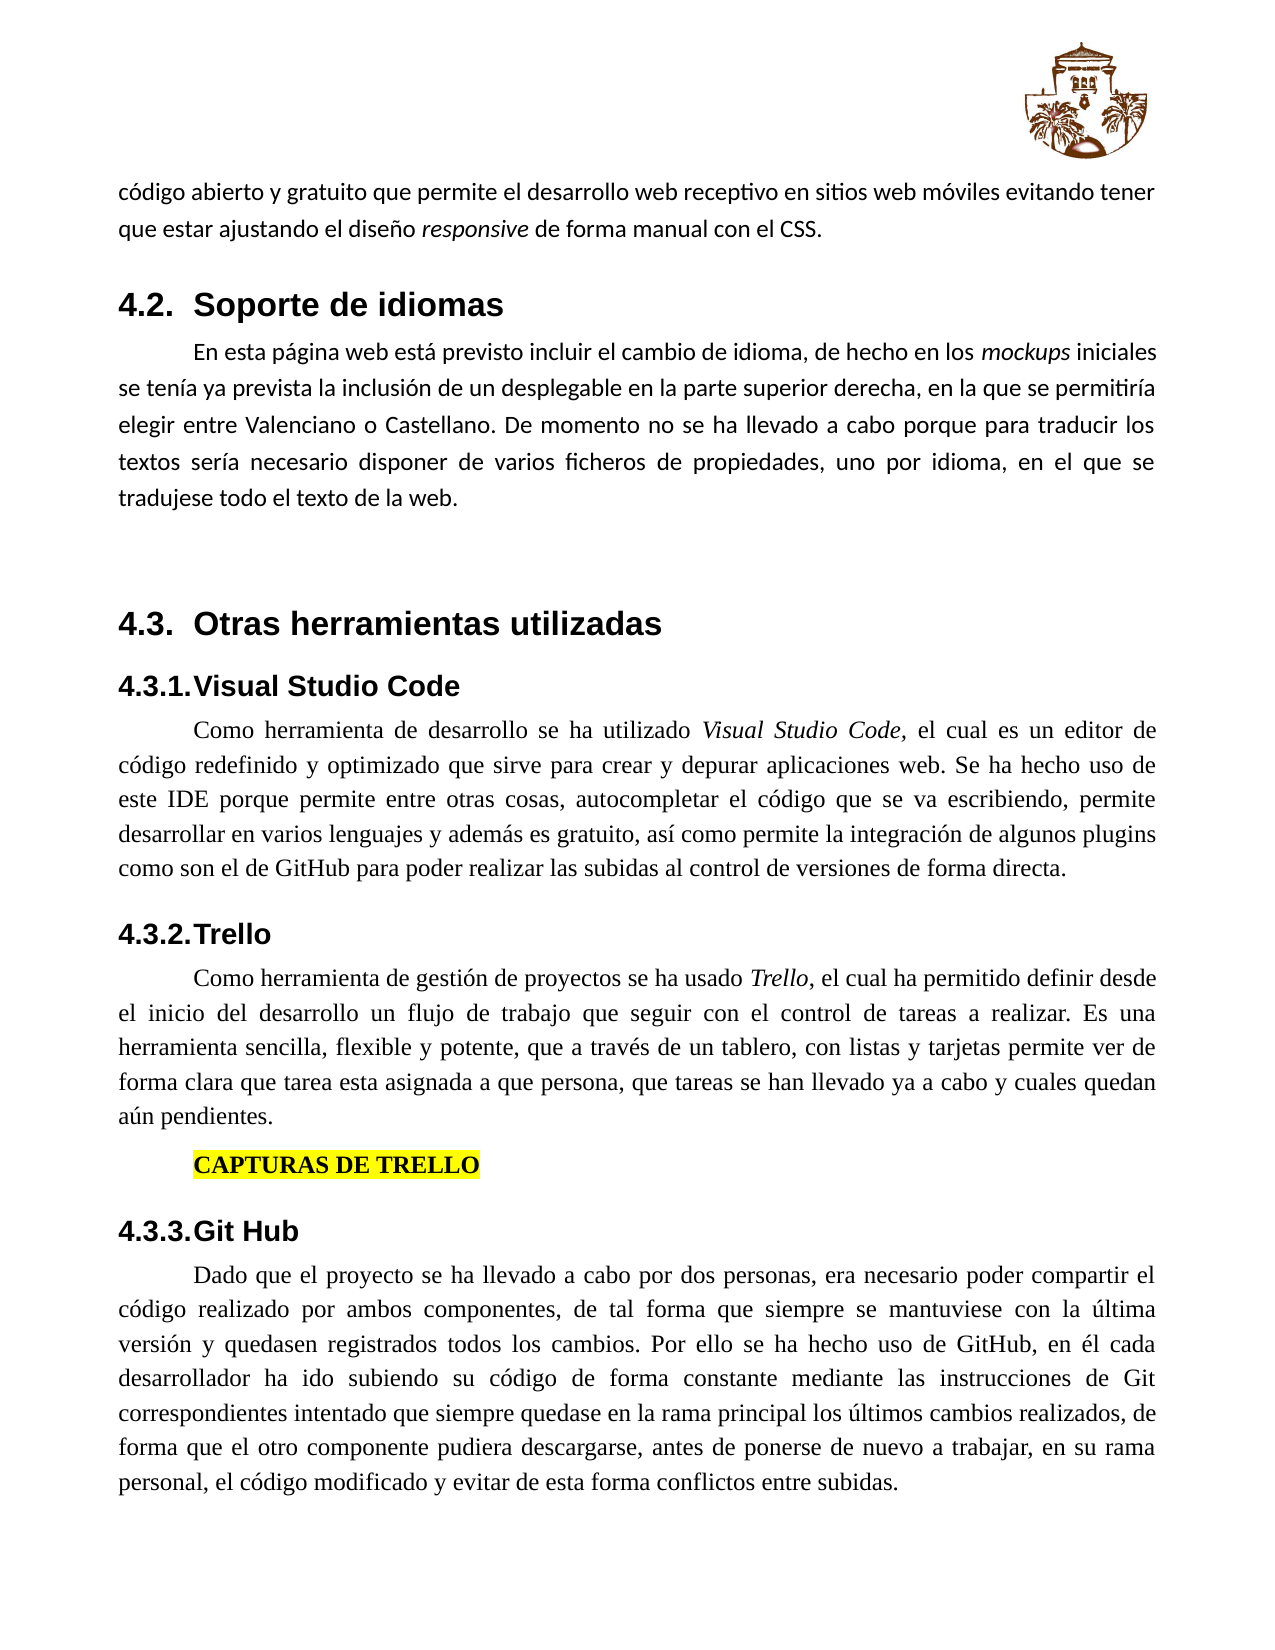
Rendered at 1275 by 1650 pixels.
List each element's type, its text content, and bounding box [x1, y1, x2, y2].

subtitle Otras herramientas utilizadas [118, 603, 1157, 642]
text Dado que el proyecto se ha llevado a cabo por dos personas, era necesario poder compartir el código realizado por ambos componentes, de tal forma que siempre se mantuviese con la última versión y quedasen registrados todos los cambios. Por ello se ha hecho uso de GitHub, en él cada desarrollador ha ido subiendo su código de forma constante mediante las instrucciones de Git correspondientes intentado que siempre quedase en la rama principal los últimos cambios realizados, de forma que el otro componente pudiera descargarse, antes de ponerse de nuevo a trabajar, en su rama personal, el código modificado y evitar de esta forma conflictos entre subidas. [118, 1260, 1157, 1496]
text En esta página web está previsto incluir el cambio de idioma, de hecho en los mockups iniciales se tenía ya prevista la inclusión de un desplegable en la parte superior derecha, en la que se permitiría elegir entre Valenciano o Castellano. De momento no se ha llevado a cabo porque para traducir los textos sería necesario disponer de varios ficheros de propiedades, uno por idioma, en el que se tradujese todo el texto de la web. [118, 336, 1157, 513]
text código abierto y gratuito que permite el desarrollo web receptivo en sitios web móviles evitando tener que estar ajustando el diseño responsive de forma manual con el CSS. [118, 176, 1157, 243]
subtitle Visual Studio Code [118, 669, 1157, 703]
text CAPTURAS DE TRELLO [118, 1150, 1157, 1179]
subtitle Git Hub [118, 1214, 1157, 1247]
subtitle Trello [118, 917, 1157, 951]
subtitle Soporte de idiomas [118, 285, 1157, 323]
text Como herramienta de gestión de proyectos se ha usado Trello, el cual ha permitido definir desde el inicio del desarrollo un flujo de trabajo que seguir con el control de tareas a realizar. Es una herramienta sencilla, flexible y potente, que a través de un tablero, con listas y tarjetas permite ver de forma clara que tarea esta asignada a que persona, que tareas se han llevado ya a cabo y cuales quedan aún pendientes. [118, 963, 1157, 1130]
picture [1014, 30, 1158, 175]
text Como herramienta de desarrollo se ha utilizado Visual Studio Code, el cual es un editor de código redefinido y optimizado que sirve para crear y depurar aplicaciones web. Se ha hecho uso de este IDE porque permite entre otras cosas, autocompletar el código que se va escribiendo, permite desarrollar en varios lenguajes y además es gratuito, así como permite la integración de algunos plugins como son el de GitHub para poder realizar las subidas al control de versiones de forma directa. [118, 715, 1157, 882]
